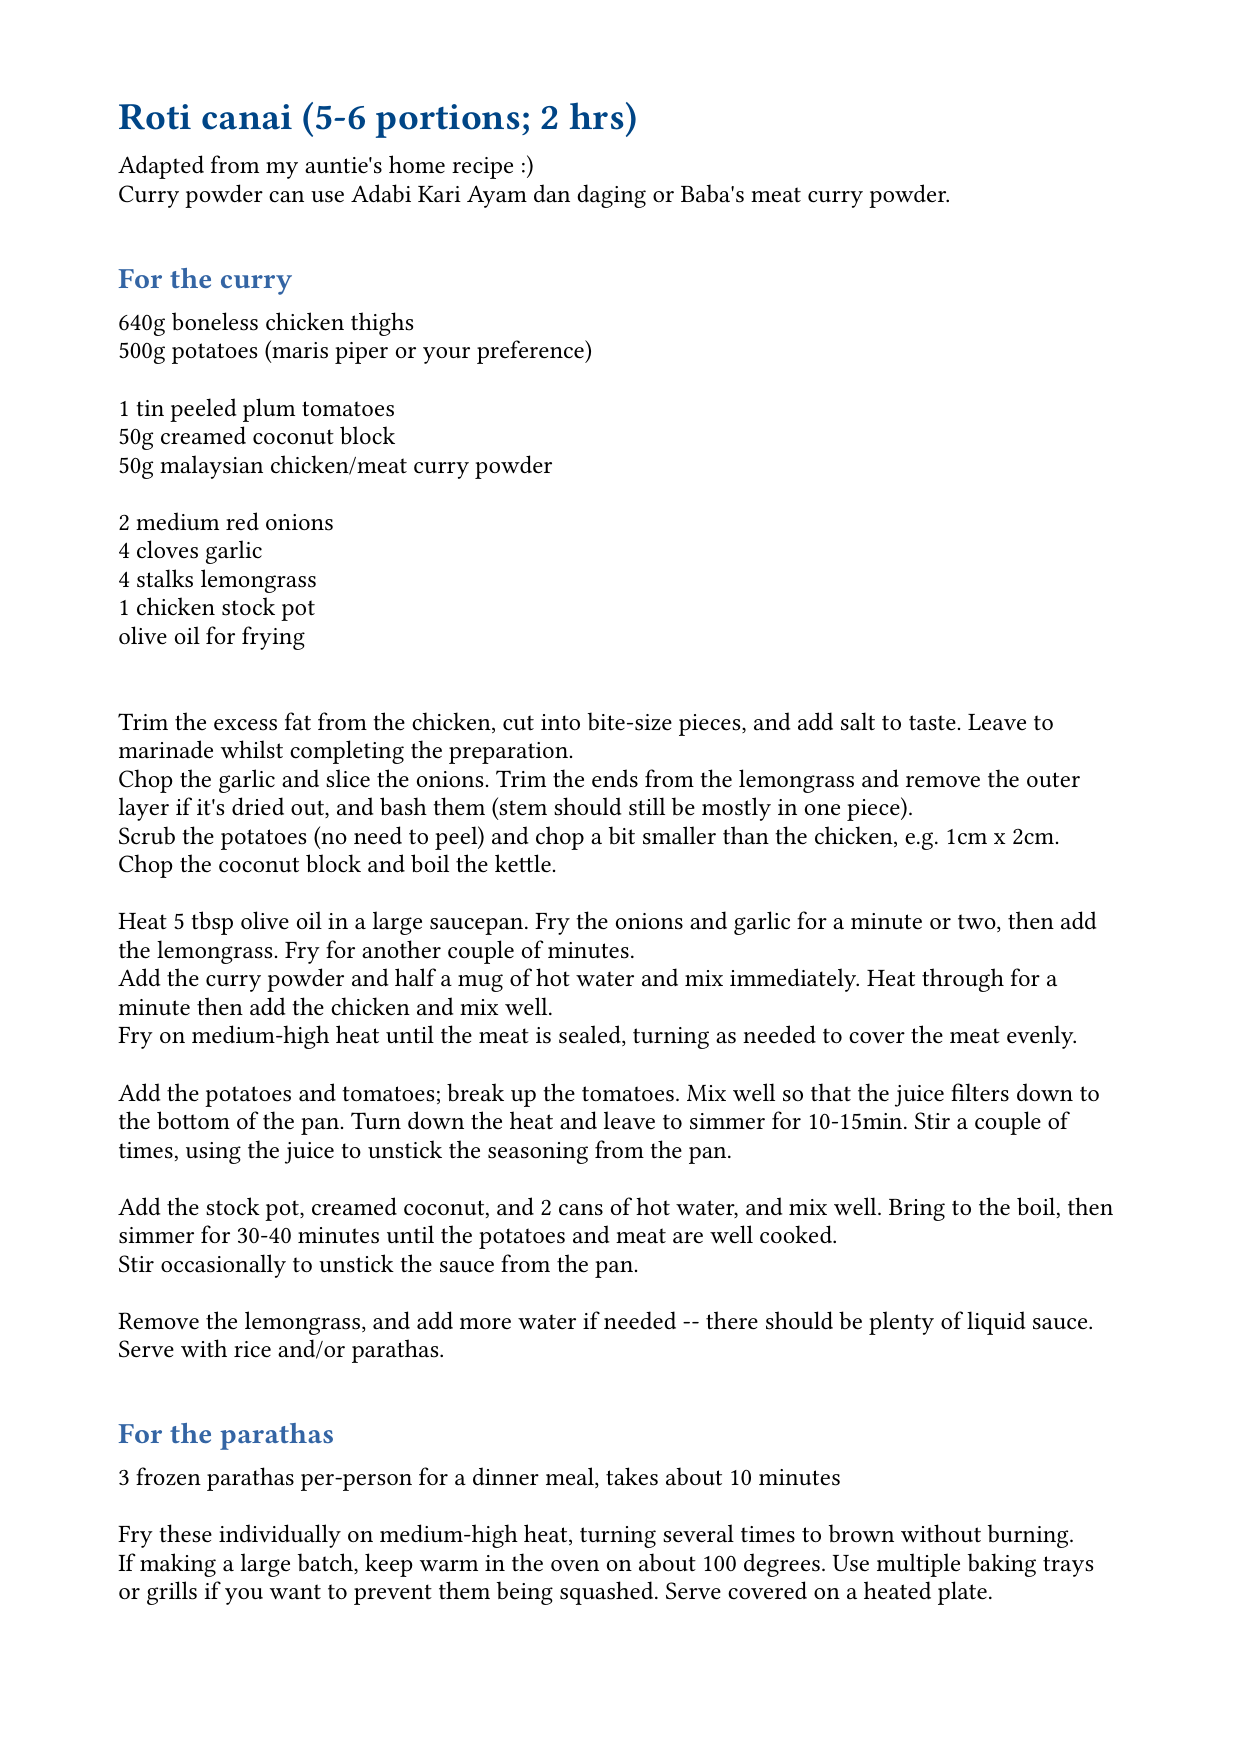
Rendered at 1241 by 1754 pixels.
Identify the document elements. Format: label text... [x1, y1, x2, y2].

text Chop the garlic and slice the onions. Trim the ends from the lemongrass and remove the outer layer if it's dried out, and bash them (stem should still be mostly in one piece). [118, 764, 1122, 822]
text 500g potatoes (maris piper or your preference) [118, 336, 1122, 365]
subtitle For the parathas [118, 1417, 1122, 1451]
text 1 tin peeled plum tomatoes [118, 393, 1122, 422]
text Scrub the potatoes (no need to peel) and chop a bit smaller than the chicken, e.g. 1cm x 2cm. [118, 822, 1122, 850]
text 4 cloves garlic [118, 536, 1122, 565]
text 4 stalks lemongrass [118, 565, 1122, 593]
text Add the curry powder and half a mug of hot water and mix immediately. Heat through for a minute then add the chicken and mix well. [118, 964, 1122, 1021]
text Fry these individually on medium-high heat, turning several times to brown without burning. [118, 1520, 1122, 1549]
text Add the potatoes and tomatoes; break up the tomatoes. Mix well so that the juice filters down to the bottom of the pan. Turn down the heat and leave to simmer for 10-15min. Stir a couple of times, using the juice to unstick the seasoning from the pan. [118, 1078, 1122, 1164]
text 50g creamed coconut block [118, 422, 1122, 451]
text Curry powder can use Adabi Kari Ayam dan daging or Baba's meat curry powder. [118, 180, 1122, 209]
text Adapted from my auntie's home recipe :) [118, 152, 1122, 180]
text 3 frozen parathas per-person for a dinner meal, takes about 10 minutes [118, 1463, 1122, 1492]
text 2 medium red onions [118, 508, 1122, 536]
text 1 chicken stock pot [118, 593, 1122, 622]
text Heat 5 tbsp olive oil in a large saucepan. Fry the onions and garlic for a minute or two, then add the lemongrass. Fry for another couple of minutes. [118, 907, 1122, 964]
text Fry on medium-high heat until the meat is sealed, turning as needed to cover the meat evenly. [118, 1021, 1122, 1050]
subtitle Roti canai (5-6 portions; 2 hrs) [118, 96, 1122, 139]
text Remove the lemongrass, and add more water if needed -- there should be plenty of liquid sauce. Serve with rice and/or parathas. [118, 1307, 1122, 1364]
text olive oil for frying [118, 622, 1122, 650]
text If making a large batch, keep warm in the oven on about 100 degrees. Use multiple baking trays or grills if you want to prevent them being squashed. Serve covered on a heated plate. [118, 1549, 1122, 1606]
text 640g boneless chicken thighs [118, 308, 1122, 336]
text Stir occasionally to unstick the sauce from the pan. [118, 1250, 1122, 1278]
text Chop the coconut block and boil the kettle. [118, 850, 1122, 879]
text Add the stock pot, creamed coconut, and 2 cans of hot water, and mix well. Bring to the boil, then simmer for 30-40 minutes until the potatoes and meat are well cooked. [118, 1193, 1122, 1250]
text 50g malaysian chicken/meat curry powder [118, 451, 1122, 479]
subtitle For the curry [118, 262, 1122, 295]
text Trim the excess fat from the chicken, cut into bite-size pieces, and add salt to taste. Leave to marinade whilst completing the preparation. [118, 707, 1122, 764]
